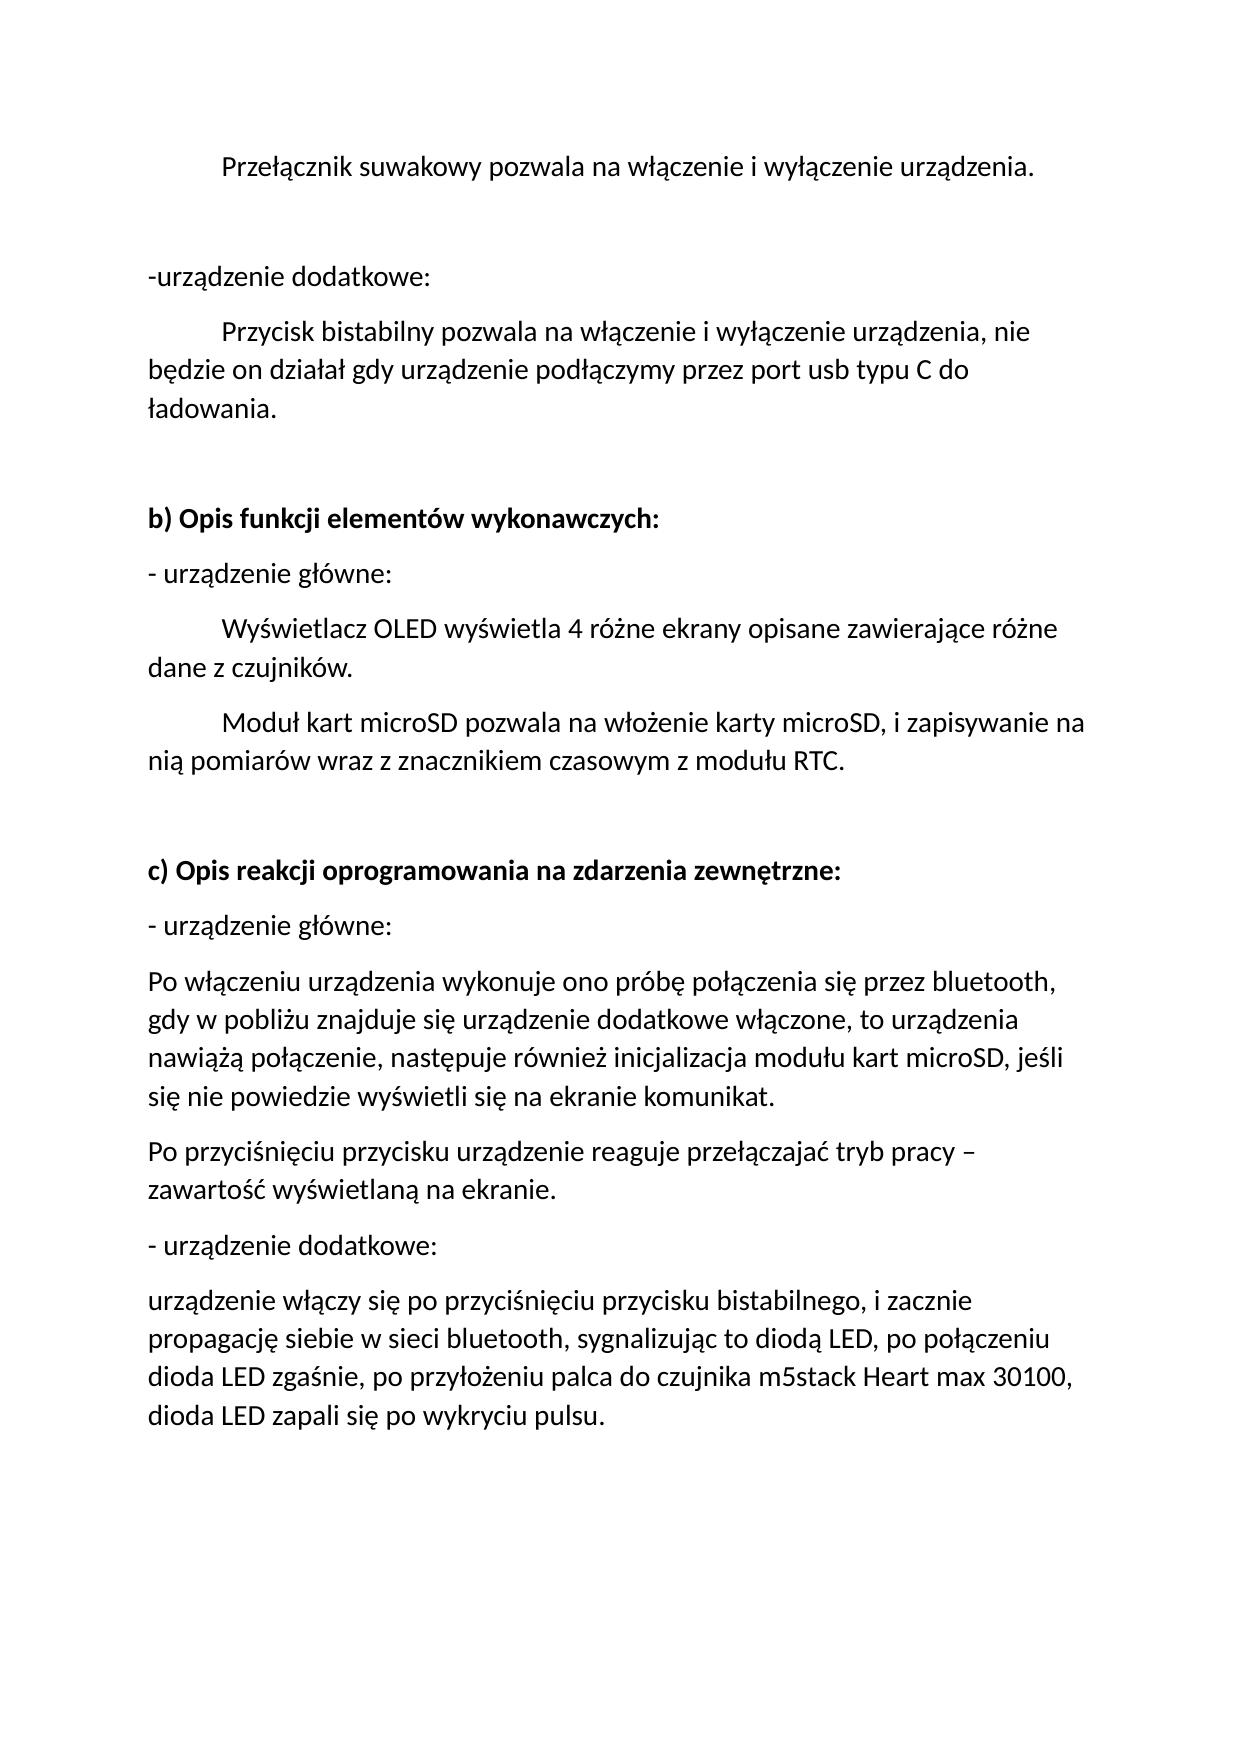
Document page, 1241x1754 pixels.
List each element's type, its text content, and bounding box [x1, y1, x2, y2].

text Moduł kart microSD pozwala na włożenie karty microSD, i zapisywanie na nią pomiarów wraz z znacznikiem czasowym z modułu RTC. [148, 704, 1093, 778]
text b) Opis funkcji elementów wykonawczych: [148, 500, 1093, 536]
text - urządzenie główne: [148, 907, 1093, 943]
text - urządzenie dodatkowe: [148, 1227, 1093, 1262]
text Przełącznik suwakowy pozwala na włączenie i wyłączenie urządzenia. [148, 148, 1093, 183]
text Wyświetlacz OLED wyświetla 4 różne ekrany opisane zawierające różne dane z czujników. [148, 610, 1093, 684]
text Przycisk bistabilny pozwala na włączenie i wyłączenie urządzenia, nie będzie on działał gdy urządzenie podłączymy przez port usb typu C do ładowania. [148, 313, 1093, 425]
text c) Opis reakcji oprogramowania na zdarzenia zewnętrzne: [148, 852, 1093, 888]
text -urządzenie dodatkowe: [148, 258, 1093, 293]
text Po włączeniu urządzenia wykonuje ono próbę połączenia się przez bluetooth, gdy w pobliżu znajduje się urządzenie dodatkowe włączone, to urządzenia nawiążą połączenie, następuje również inicjalizacja modułu kart microSD, jeśli się nie powiedzie wyświetli się na ekranie komunikat. [148, 963, 1093, 1113]
text Po przyciśnięciu przycisku urządzenie reaguje przełączajać tryb pracy – zawartość wyświetlaną na ekranie. [148, 1133, 1093, 1207]
text - urządzenie główne: [148, 555, 1093, 591]
text urządzenie włączy się po przyciśnięciu przycisku bistabilnego, i zacznie propagację siebie w sieci bluetooth, sygnalizując to diodą LED, po połączeniu dioda LED zgaśnie, po przyłożeniu palca do czujnika m5stack Heart max 30100, dioda LED zapali się po wykryciu pulsu. [148, 1282, 1093, 1433]
